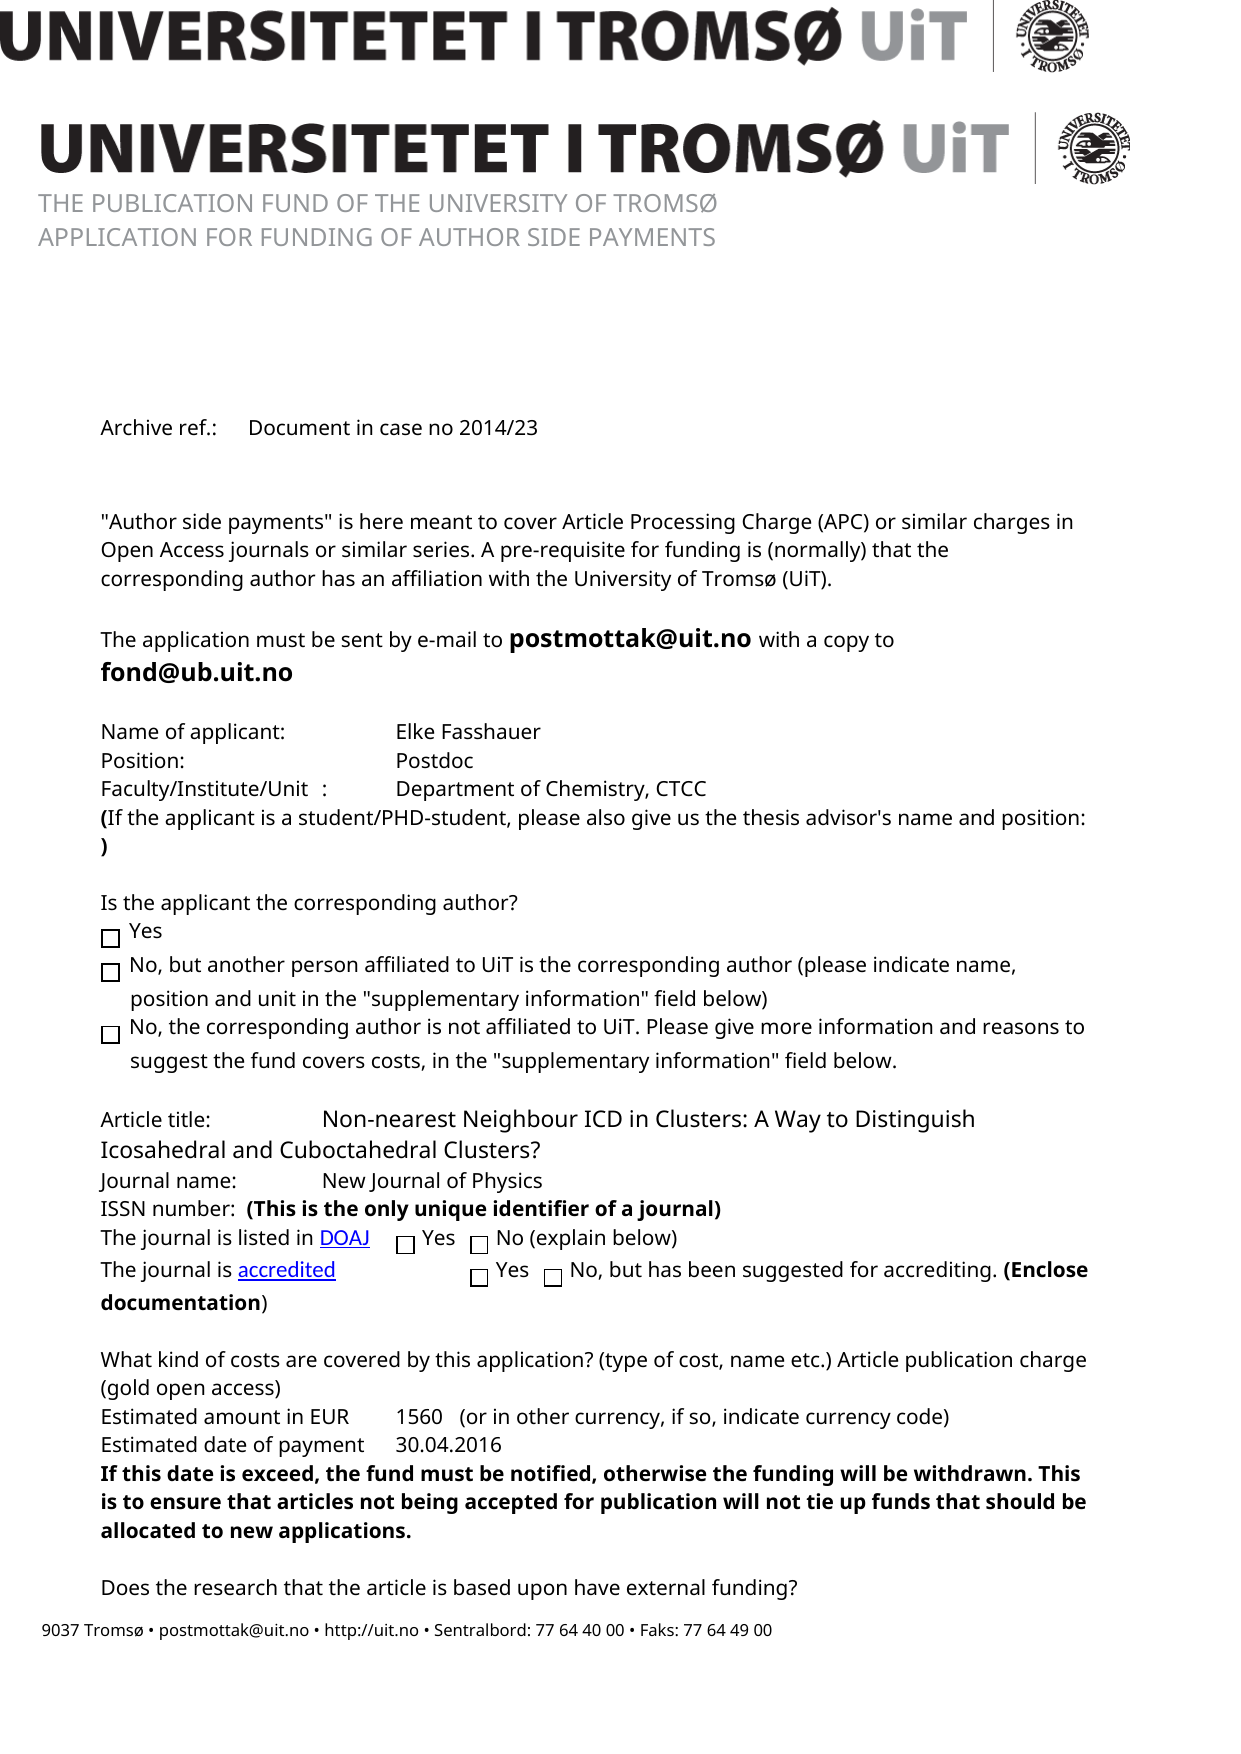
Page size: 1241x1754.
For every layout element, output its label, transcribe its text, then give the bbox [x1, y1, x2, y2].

text Article title: Non-nearest Neighbour ICD in Clusters: A Way to Distinguish Icosahedral and Cuboctahedral Clusters? [100, 1103, 1092, 1166]
text The journal is accredited Yes No, but has been suggested for accrediting. (Enclose documentation) [100, 1255, 1092, 1317]
text The application must be sent by e-mail to postmottak@uit.no with a copy to fond@ub.uit.no [100, 621, 1092, 689]
table_header Archive ref.: Document in case no 2014/23 [89, 413, 1060, 507]
text Does the research that the article is based upon have external funding? [100, 1573, 1092, 1601]
text "Author side payments" is here meant to cover Article Processing Charge (APC) or similar charges in Open Access journals or similar series. A pre-requisite for funding is (normally) that the corresponding author has an affiliation with the University of Tromsø (UiT). [100, 507, 1092, 592]
text No, but another person affiliated to UiT is the corresponding author (please indicate name, position and unit in the "supplementary information" field below) [100, 950, 1092, 1012]
text Yes [100, 916, 1092, 950]
table_header [898, 186, 1193, 317]
text Journal name: New Journal of Physics [100, 1166, 1092, 1194]
text Name of applicant: Elke Fasshauer [100, 717, 1092, 746]
text ISSN number: (This is the only unique identifier of a journal) [100, 1194, 1092, 1223]
text Is the applicant the corresponding author? [100, 888, 1092, 916]
text No, the corresponding author is not affiliated to UiT. Please give more information and reasons to suggest the fund covers costs, in the "supplementary information" field below. [100, 1012, 1092, 1075]
text What kind of costs are covered by this application? (type of cost, name etc.) Article publication charge (gold open access) [100, 1345, 1092, 1402]
table_cell [27, 254, 898, 285]
text Estimated amount in EUR 1560 (or in other currency, if so, indicate currency code) [100, 1402, 1092, 1430]
text Position: Postdoc [100, 746, 1092, 774]
table_header The publication fund OF the University of Tromsø Application for funding of Author side payments [27, 186, 898, 254]
picture [0, 0, 1089, 74]
text Estimated date of payment 30.04.2016 [100, 1430, 1092, 1459]
text (If the applicant is a student/PHD-student, please also give us the thesis advisor's name and position: ) [100, 803, 1092, 859]
text Faculty/Institute/Unit : Department of Chemistry, CTCC [100, 774, 1092, 803]
picture [41, 112, 1130, 186]
table_cell [27, 317, 1193, 382]
text The journal is listed in DOAJ Yes No (explain below) [100, 1223, 1092, 1255]
table_cell [27, 285, 898, 317]
text If this date is exceed, the fund must be notified, otherwise the funding will be withdrawn. This is to ensure that articles not being accepted for publication will not tie up funds that should be allocated to new applications. [100, 1459, 1092, 1544]
